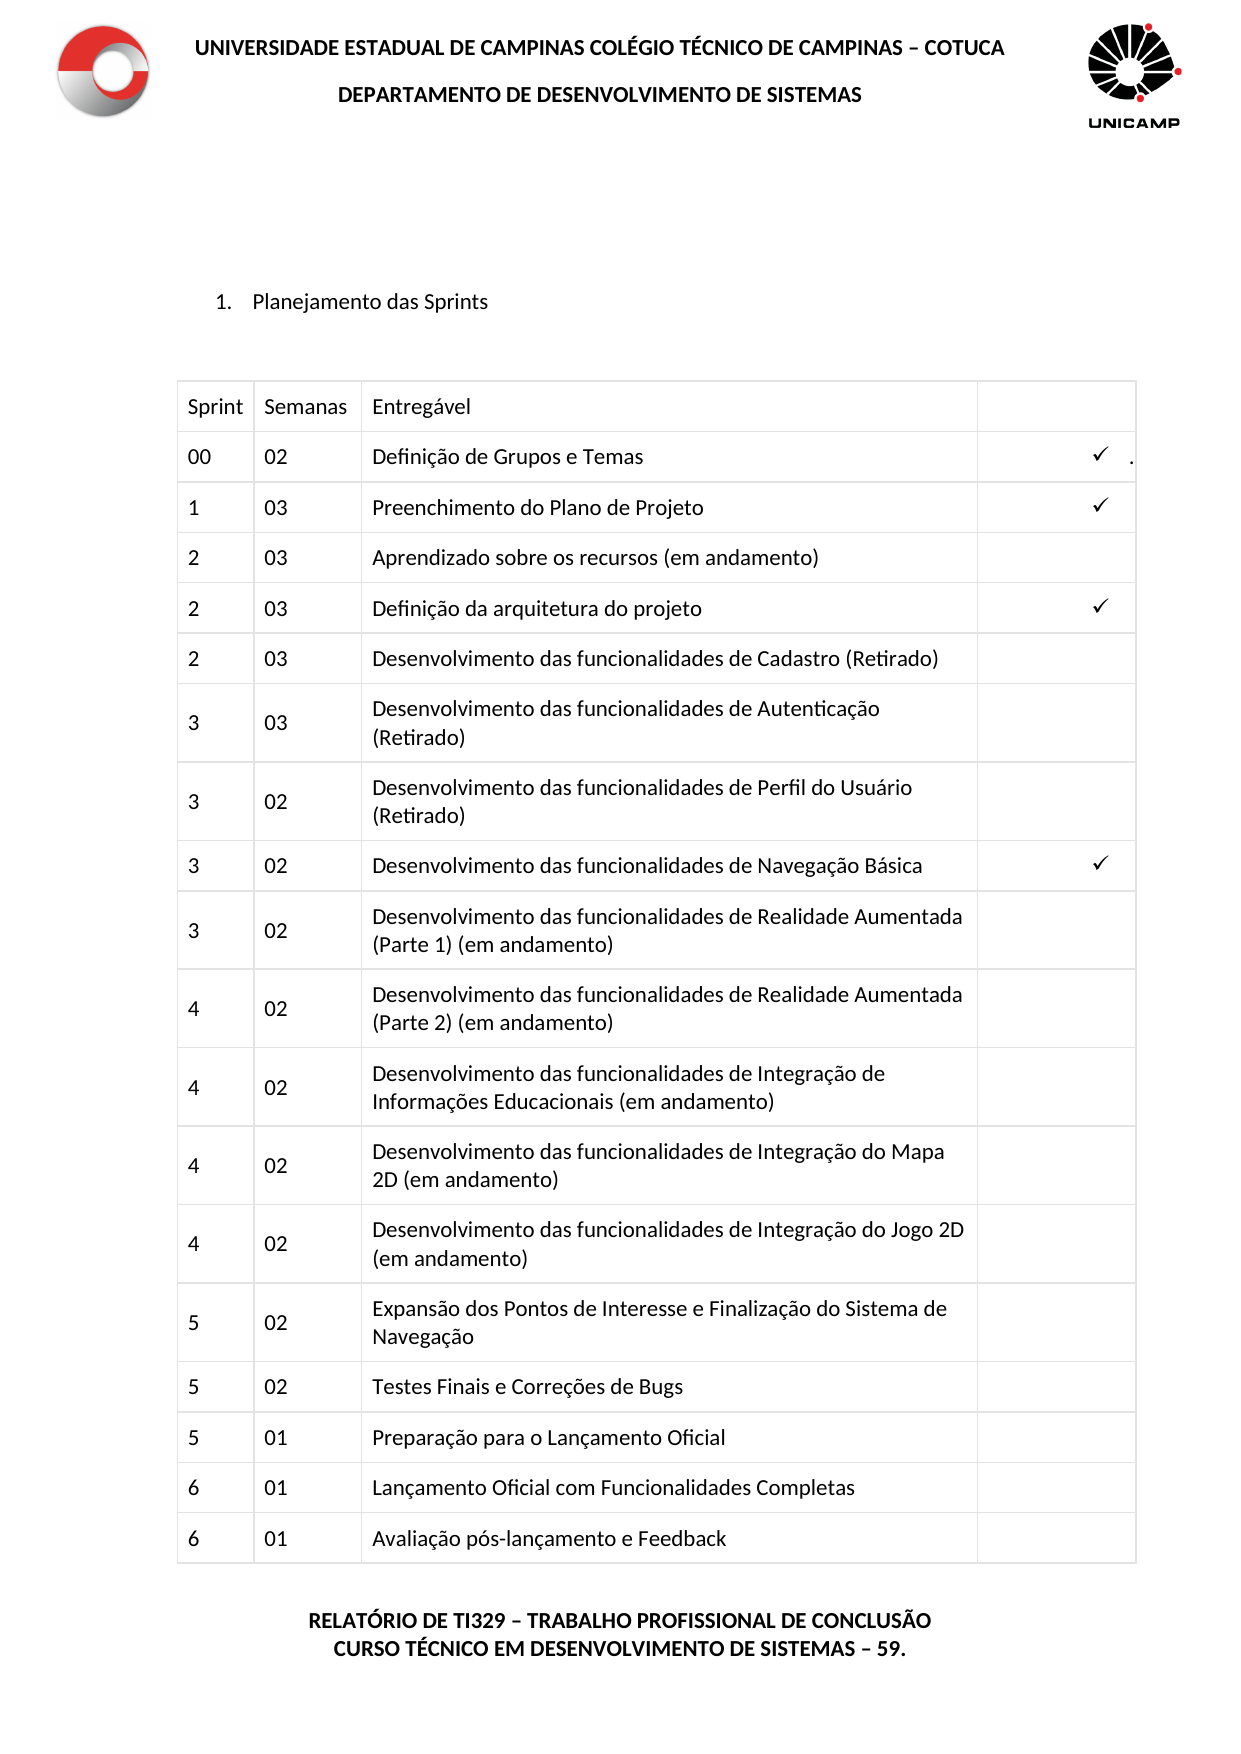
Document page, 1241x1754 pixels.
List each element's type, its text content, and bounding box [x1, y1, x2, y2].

table_header [978, 382, 1135, 431]
table_cell 02 [255, 1284, 361, 1361]
table_cell 03 [255, 533, 361, 582]
table_cell Desenvolvimento das funcionalidades de Integração do Jogo 2D (em andamento) [362, 1205, 977, 1282]
table_cell [978, 1127, 1135, 1204]
table_cell [978, 763, 1135, 839]
table_cell 02 [255, 1205, 361, 1282]
table_cell 5 [178, 1362, 253, 1411]
table_cell [978, 841, 1135, 890]
table_cell 6 [178, 1513, 253, 1562]
table_cell 5 [178, 1413, 253, 1461]
table_header Entregável [362, 382, 977, 431]
table_cell Desenvolvimento das funcionalidades de Navegação Básica [362, 841, 977, 890]
table_cell [978, 634, 1135, 683]
table_cell Aprendizado sobre os recursos (em andamento) [362, 533, 977, 582]
table_cell 01 [255, 1513, 361, 1562]
table_cell Testes Finais e Correções de Bugs [362, 1362, 977, 1411]
table_cell 4 [178, 1127, 253, 1204]
table_cell 02 [255, 892, 361, 968]
table_cell 4 [178, 970, 253, 1047]
table_cell 03 [255, 583, 361, 632]
table_cell Lançamento Oficial com Funcionalidades Completas [362, 1463, 977, 1512]
table_cell Expansão dos Pontos de Interesse e Finalização do Sistema de Navegação [362, 1284, 977, 1361]
table_cell [978, 970, 1135, 1047]
table_cell [978, 892, 1135, 968]
table_cell [978, 1463, 1135, 1512]
table_cell Definição de Grupos e Temas [362, 432, 977, 481]
table_cell 3 [178, 684, 253, 761]
table_cell Desenvolvimento das funcionalidades de Realidade Aumentada (Parte 1) (em andamento) [362, 892, 977, 968]
table_cell [978, 583, 1135, 632]
table_cell 02 [255, 970, 361, 1047]
table_cell 6 [178, 1463, 253, 1512]
table_cell [978, 1205, 1135, 1282]
table_cell 3 [178, 763, 253, 839]
table_cell Desenvolvimento das funcionalidades de Perfil do Usuário (Retirado) [362, 763, 977, 839]
table_cell 2 [178, 634, 253, 683]
table_cell [978, 1513, 1135, 1562]
table_cell [978, 1413, 1135, 1461]
table_cell Definição da arquitetura do projeto [362, 583, 977, 632]
table_cell [978, 684, 1135, 761]
table_cell Avaliação pós-lançamento e Feedback [362, 1513, 977, 1562]
table_cell 4 [178, 1048, 253, 1125]
table_cell [978, 1362, 1135, 1411]
table_cell Preparação para o Lançamento Oficial [362, 1413, 977, 1461]
table_cell 1 [178, 483, 253, 531]
table_cell 4 [178, 1205, 253, 1282]
table_cell 02 [255, 432, 361, 481]
table_cell Desenvolvimento das funcionalidades de Realidade Aumentada (Parte 2) (em andamento) [362, 970, 977, 1047]
table_cell 02 [255, 1362, 361, 1411]
table_cell [978, 1048, 1135, 1125]
subtitle Planejamento das Sprints [215, 287, 1063, 315]
table_cell 03 [255, 684, 361, 761]
table_header Semanas [255, 382, 361, 431]
table_cell . [978, 432, 1135, 481]
table_cell [978, 1284, 1135, 1361]
table_cell 02 [255, 1048, 361, 1125]
table_cell [978, 483, 1135, 531]
table_cell 02 [255, 841, 361, 890]
table_cell 02 [255, 763, 361, 839]
table_cell 02 [255, 1127, 361, 1204]
table_cell 2 [178, 583, 253, 632]
table_cell 3 [178, 892, 253, 968]
table_cell Desenvolvimento das funcionalidades de Autenticação (Retirado) [362, 684, 977, 761]
table_cell Desenvolvimento das funcionalidades de Integração do Mapa 2D (em andamento) [362, 1127, 977, 1204]
table_cell 01 [255, 1463, 361, 1512]
table_header Sprint [178, 382, 253, 431]
table_cell 00 [178, 432, 253, 481]
table_cell 03 [255, 483, 361, 531]
table_cell 5 [178, 1284, 253, 1361]
table_cell Preenchimento do Plano de Projeto [362, 483, 977, 531]
table_cell Desenvolvimento das funcionalidades de Cadastro (Retirado) [362, 634, 977, 683]
table_cell 03 [255, 634, 361, 683]
table_cell 2 [178, 533, 253, 582]
table_cell Desenvolvimento das funcionalidades de Integração de Informações Educacionais (em andamento) [362, 1048, 977, 1125]
table_cell [978, 533, 1135, 582]
table_cell 01 [255, 1413, 361, 1461]
table_cell 3 [178, 841, 253, 890]
